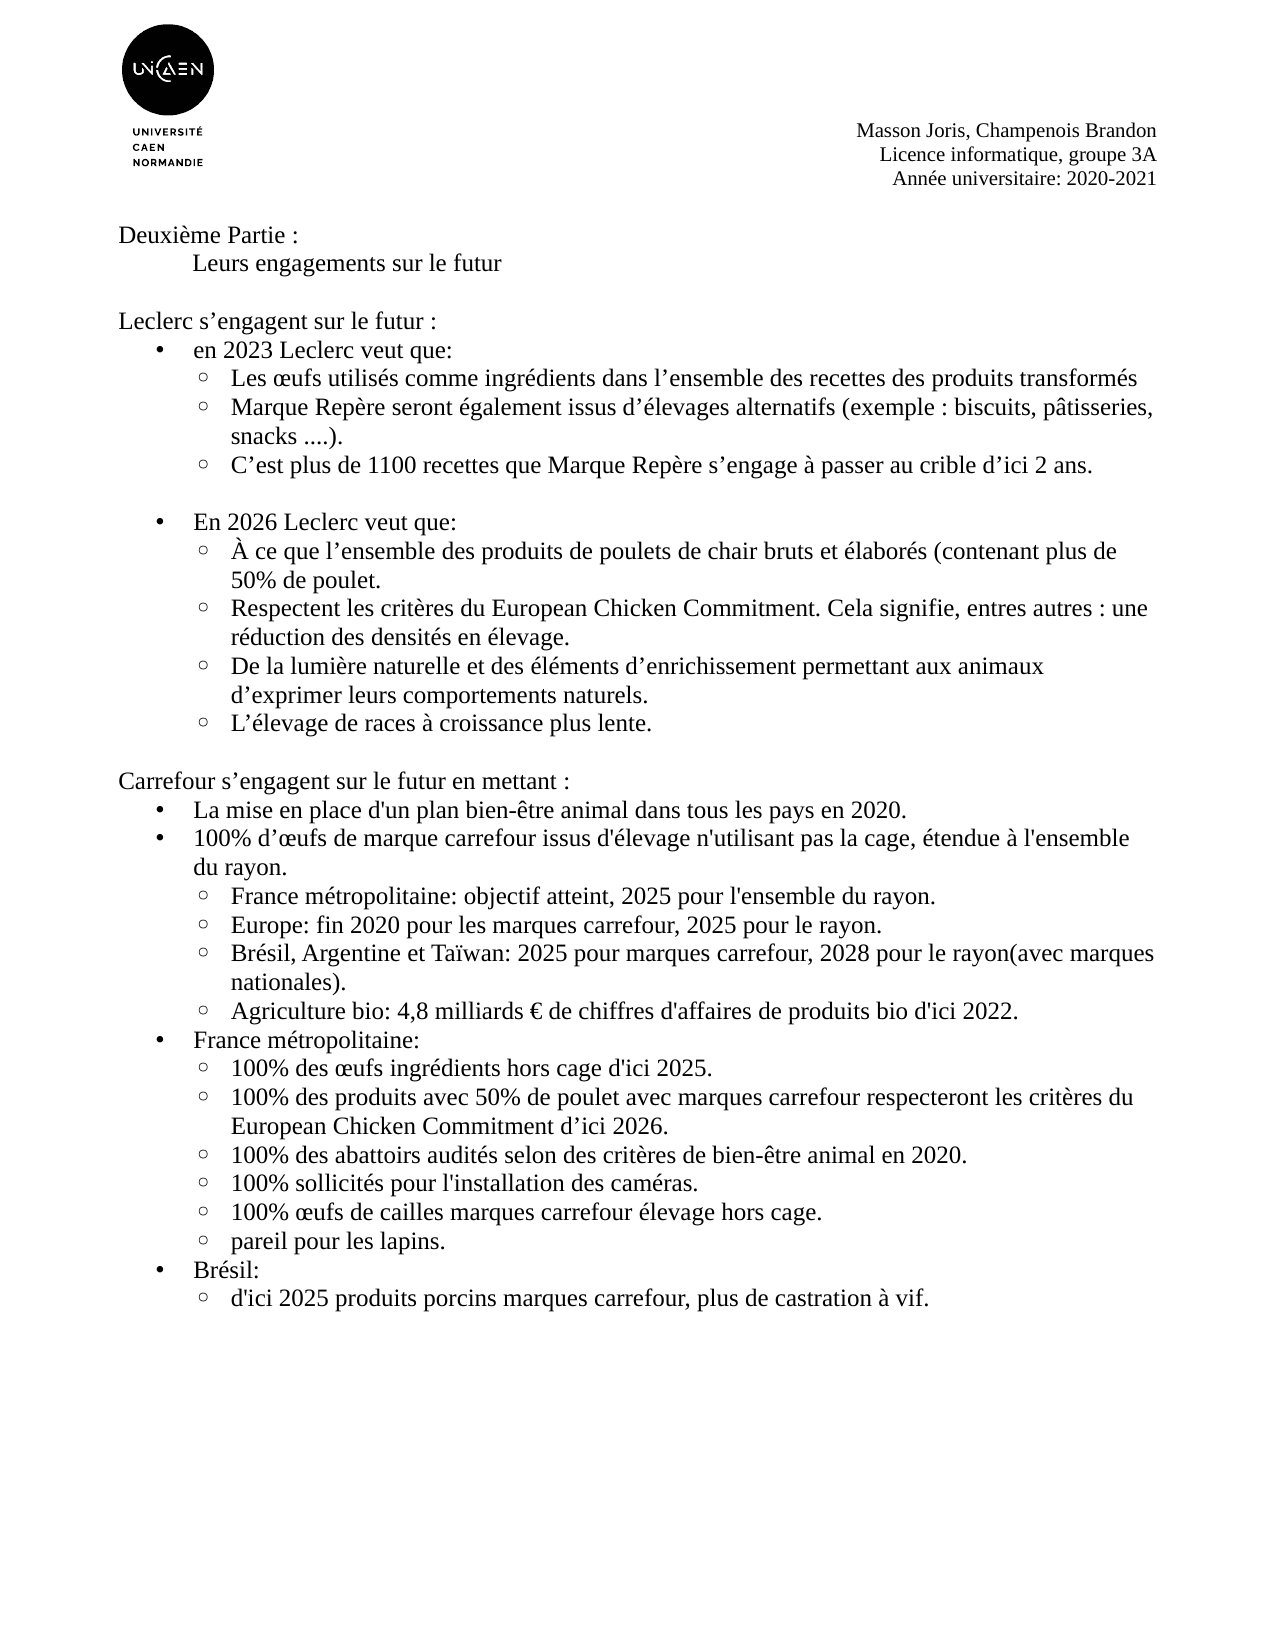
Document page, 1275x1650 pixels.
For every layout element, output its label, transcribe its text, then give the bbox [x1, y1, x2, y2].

list France métropolitaine: [156, 1025, 1157, 1053]
list 100% œufs de cailles marques carrefour élevage hors cage. [193, 1197, 1157, 1226]
picture [121, 21, 215, 170]
list En 2026 Leclerc veut que: [156, 507, 1157, 536]
text Carrefour s’engagent sur le futur en mettant : [118, 766, 1157, 795]
list Les œufs utilisés comme ingrédients dans l’ensemble des recettes des produits transformés [193, 363, 1157, 392]
list Agriculture bio: 4,8 milliards € de chiffres d'affaires de produits bio d'ici 2022. [193, 996, 1157, 1025]
list 100% sollicités pour l'installation des caméras. [193, 1168, 1157, 1197]
list Europe: fin 2020 pour les marques carrefour, 2025 pour le rayon. [193, 910, 1157, 938]
list 100% d’œufs de marque carrefour issus d'élevage n'utilisant pas la cage, étendue à l'ensemble du rayon. [156, 823, 1157, 881]
list À ce que l’ensemble des produits de poulets de chair bruts et élaborés (contenant plus de 50% de poulet. [193, 536, 1157, 593]
list France métropolitaine: objectif atteint, 2025 pour l'ensemble du rayon. [193, 881, 1157, 910]
list en 2023 Leclerc veut que: [156, 335, 1157, 363]
list L’élevage de races à croissance plus lente. [193, 708, 1157, 737]
list La mise en place d'un plan bien-être animal dans tous les pays en 2020. [156, 795, 1157, 823]
text Leurs engagements sur le futur [118, 248, 1157, 277]
list pareil pour les lapins. [193, 1226, 1157, 1255]
list Marque Repère seront également issus d’élevages alternatifs (exemple : biscuits, pâtisseries, snacks ....). [193, 392, 1157, 450]
list 100% des produits avec 50% de poulet avec marques carrefour respecteront les critères du European Chicken Commitment d’ici 2026. [193, 1082, 1157, 1140]
text Leclerc s’engagent sur le futur : [118, 306, 1157, 335]
list C’est plus de 1100 recettes que Marque Repère s’engage à passer au crible d’ici 2 ans. [193, 450, 1157, 478]
list Respectent les critères du European Chicken Commitment. Cela signifie, entres autres : une réduction des densités en élevage. [193, 593, 1157, 651]
list d'ici 2025 produits porcins marques carrefour, plus de castration à vif. [193, 1283, 1157, 1312]
list 100% des abattoirs audités selon des critères de bien-être animal en 2020. [193, 1140, 1157, 1168]
list 100% des œufs ingrédients hors cage d'ici 2025. [193, 1053, 1157, 1082]
list Brésil: [156, 1255, 1157, 1283]
text Deuxième Partie : [118, 220, 1157, 248]
list Brésil, Argentine et Taïwan: 2025 pour marques carrefour, 2028 pour le rayon(avec marques nationales). [193, 938, 1157, 996]
list De la lumière naturelle et des éléments d’enrichissement permettant aux animaux d’exprimer leurs comportements naturels. [193, 651, 1157, 708]
